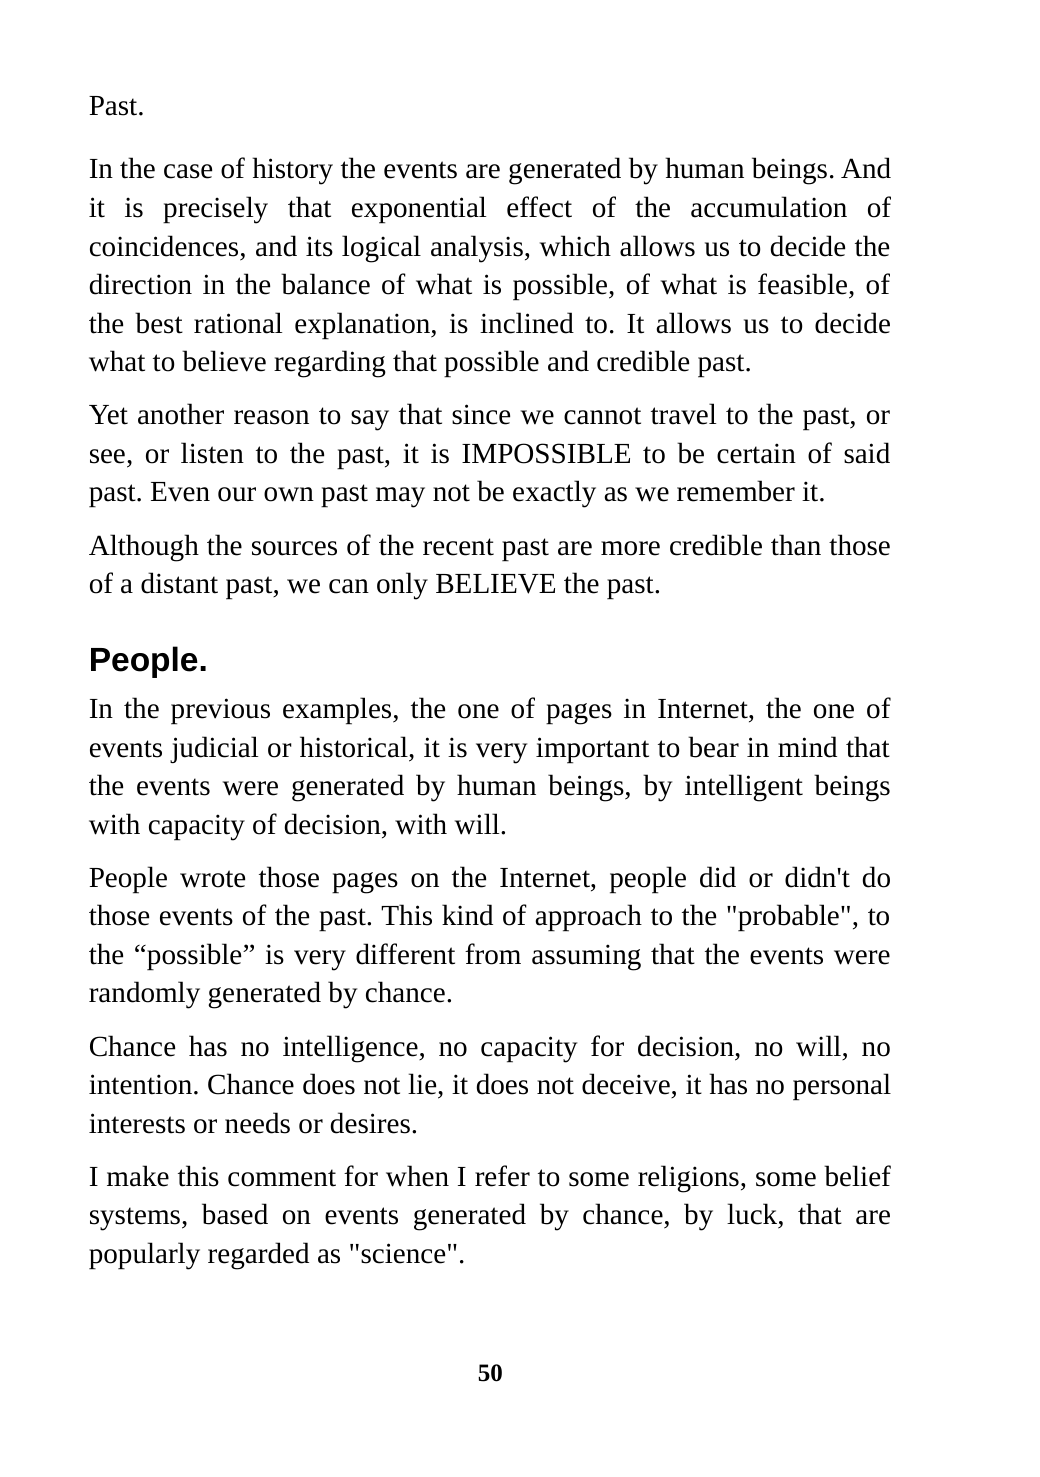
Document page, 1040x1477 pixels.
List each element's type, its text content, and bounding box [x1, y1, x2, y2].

text In the previous examples, the one of pages in Internet, the one of events judicial or historical, it is very important to bear in mind that the events were generated by human beings, by intelligent beings with capacity of decision, with will. [88, 691, 892, 840]
text Although the sources of the recent past are more credible than those of a distant past, we can only BELIEVE the past. [88, 528, 892, 600]
text In the case of history the events are generated by human beings. And it is precisely that exponential effect of the accumulation of coincidences, and its logical analysis, which allows us to decide the direction in the balance of what is possible, of what is feasible, of the best rational explanation, is inclined to. It allows us to decide what to believe regarding that possible and credible past. [88, 152, 892, 378]
text Yet another reason to say that since we cannot travel to the past, or see, or listen to the past, it is IMPOSSIBLE to be certain of said past. Even our own past may not be exactly as we remember it. [88, 397, 892, 508]
text People wrote those pages on the Internet, people did or didn't do those events of the past. This kind of approach to the "probable", to the “possible” is very different from assuming that the events were randomly generated by chance. [88, 860, 892, 1009]
subtitle People. [88, 640, 892, 679]
text I make this comment for when I refer to some religions, some belief systems, based on events generated by chance, by luck, that are popularly regarded as "science". [88, 1159, 892, 1269]
text Chance has no intelligence, no capacity for decision, no will, no intention. Chance does not lie, it does not deceive, it has no personal interests or needs or desires. [88, 1029, 892, 1139]
